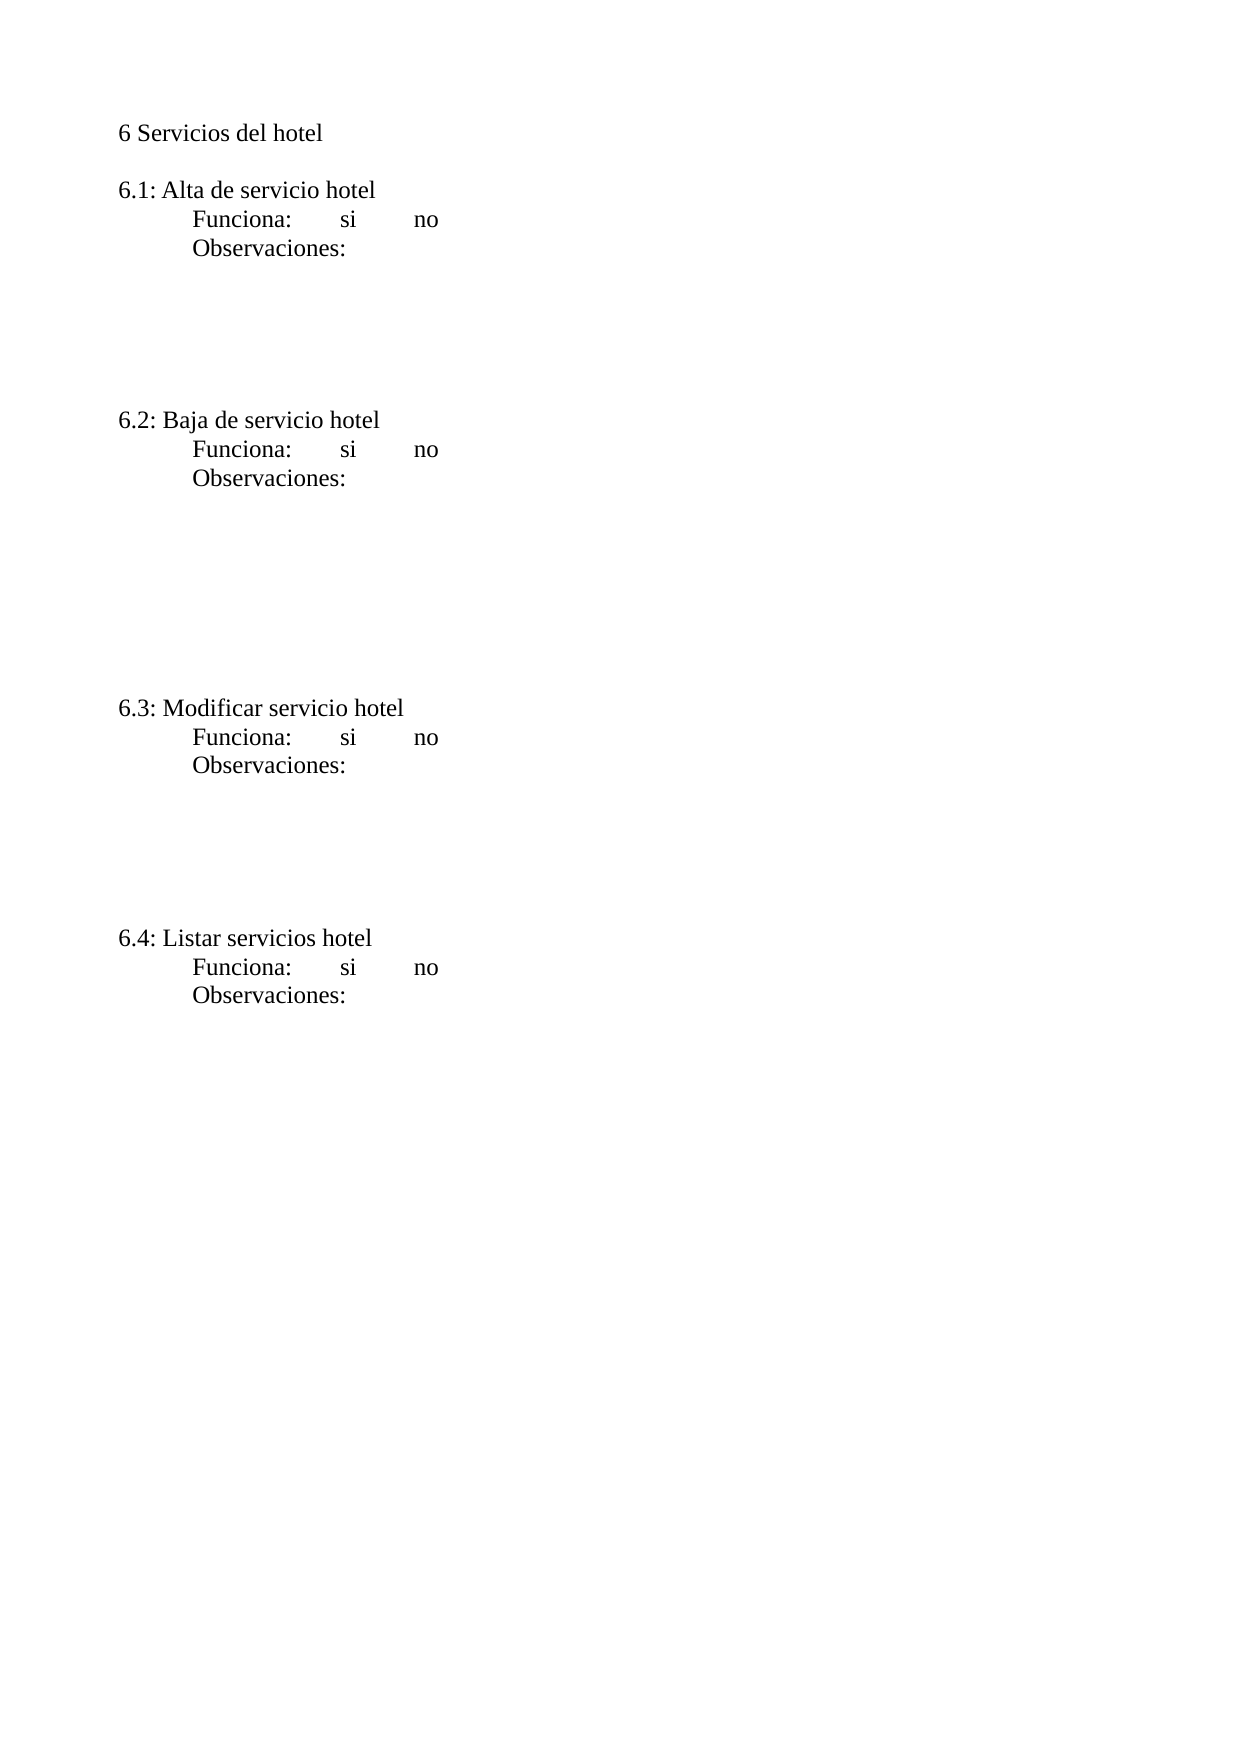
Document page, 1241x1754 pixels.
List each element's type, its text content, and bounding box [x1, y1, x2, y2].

text 6.2: Baja de servicio hotel [118, 406, 1122, 434]
text Funciona: si no [118, 952, 1122, 981]
text Observaciones: [118, 751, 1122, 779]
text Funciona: si no [118, 434, 1122, 463]
text 6 Servicios del hotel [118, 118, 1122, 176]
text Observaciones: [118, 233, 1122, 262]
text Observaciones: [118, 981, 1122, 1009]
text Observaciones: [118, 463, 1122, 492]
text Funciona: si no [118, 722, 1122, 751]
text 6.1: Alta de servicio hotel [118, 176, 1122, 204]
text 6.4: Listar servicios hotel [118, 923, 1122, 952]
text Funciona: si no [118, 204, 1122, 233]
text 6.3: Modificar servicio hotel [118, 693, 1122, 722]
